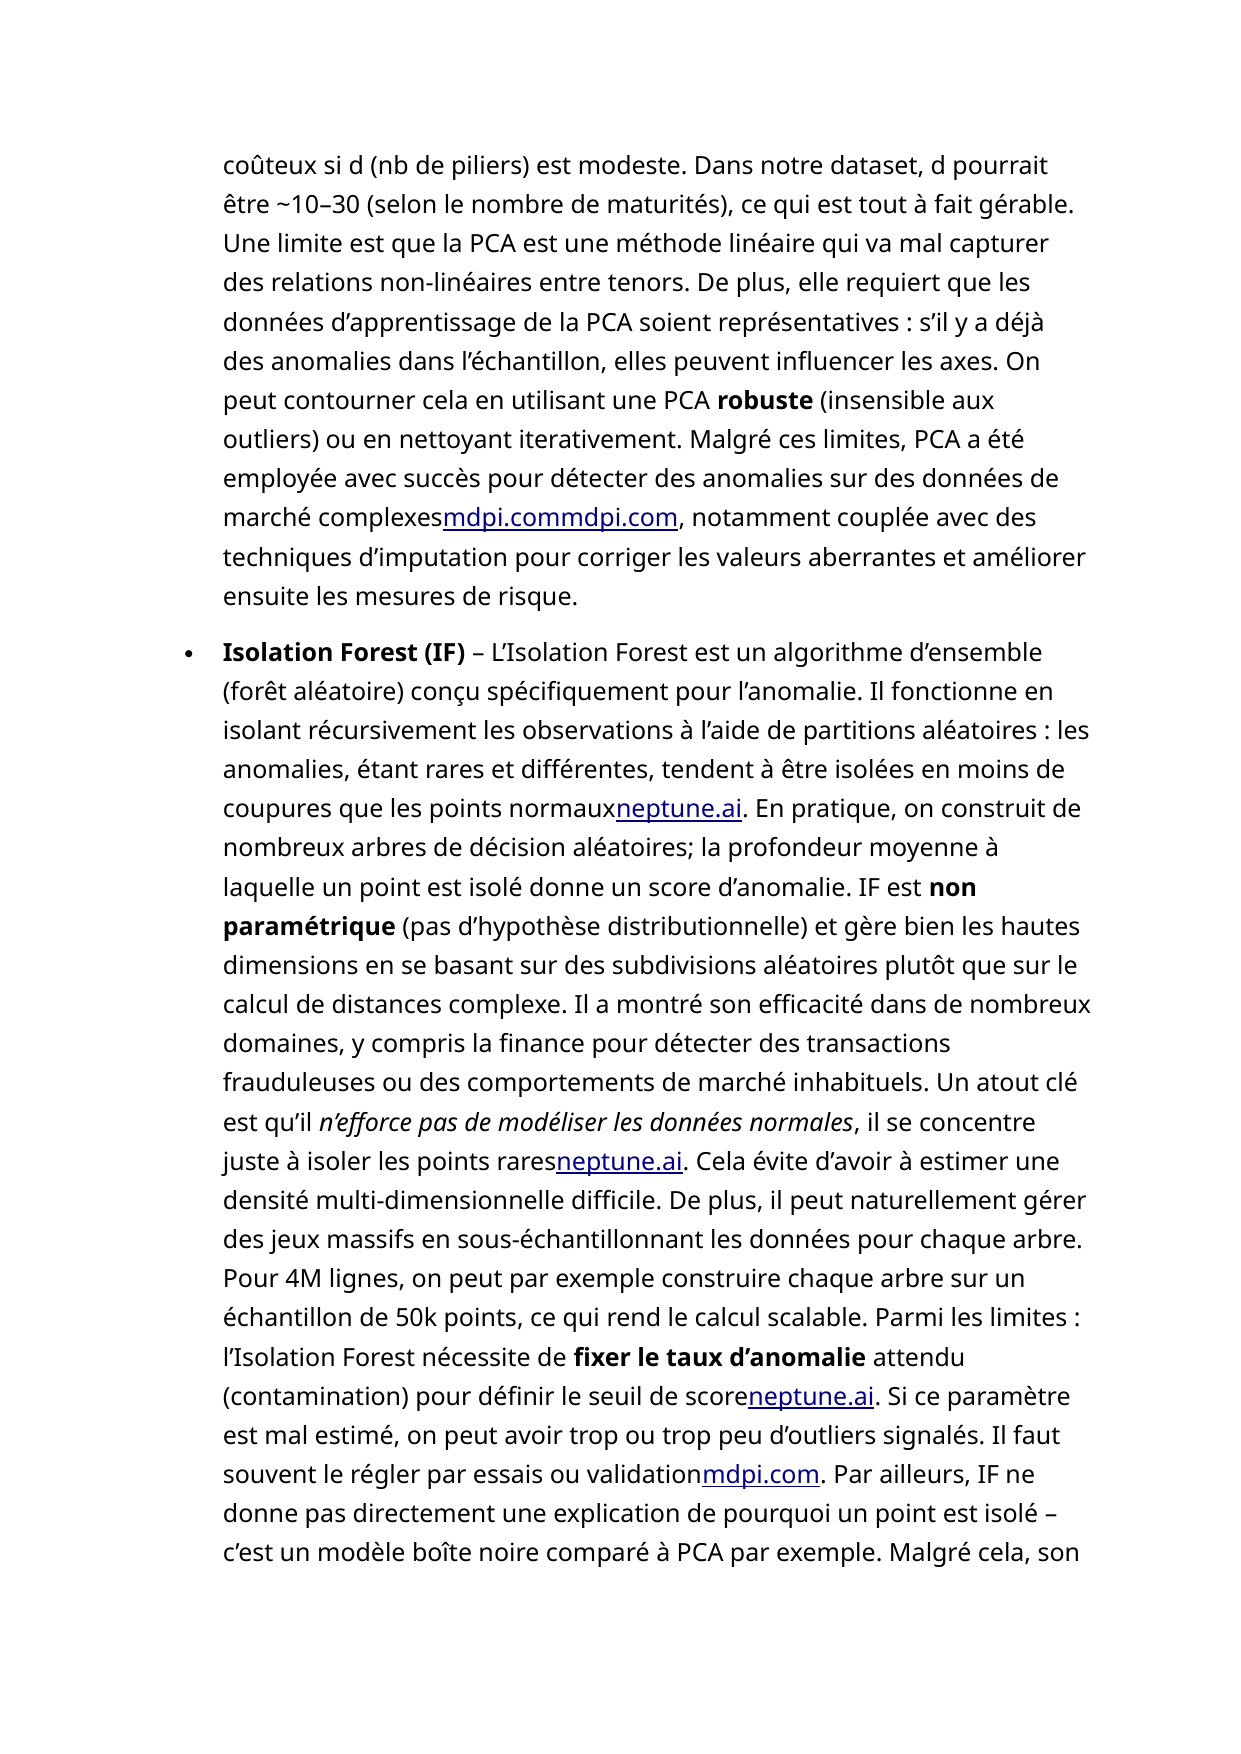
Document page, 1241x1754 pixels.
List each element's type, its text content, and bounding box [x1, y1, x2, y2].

list Isolation Forest (IF) – L’Isolation Forest est un algorithme d’ensemble (forêt aléatoire) conçu spécifiquement pour l’anomalie. Il fonctionne en isolant récursivement les observations à l’aide de partitions aléatoires : les anomalies, étant rares et différentes, tendent à être isolées en moins de coupures que les points normaux​neptune.ai. En pratique, on construit de nombreux arbres de décision aléatoires; la profondeur moyenne à laquelle un point est isolé donne un score d’anomalie. IF est non paramétrique (pas d’hypothèse distributionnelle) et gère bien les hautes dimensions en se basant sur des subdivisions aléatoires plutôt que sur le calcul de distances complexe. Il a montré son efficacité dans de nombreux domaines, y compris la finance pour détecter des transactions frauduleuses ou des comportements de marché inhabituels. Un atout clé est qu’il n’efforce pas de modéliser les données normales, il se concentre juste à isoler les points rares​neptune.ai. Cela évite d’avoir à estimer une densité multi-dimensionnelle difficile. De plus, il peut naturellement gérer des jeux massifs en sous-échantillonnant les données pour chaque arbre. Pour 4M lignes, on peut par exemple construire chaque arbre sur un échantillon de 50k points, ce qui rend le calcul scalable. Parmi les limites : l’Isolation Forest nécessite de fixer le taux d’anomalie attendu (contamination) pour définir le seuil de score​neptune.ai. Si ce paramètre est mal estimé, on peut avoir trop ou trop peu d’outliers signalés. Il faut souvent le régler par essais ou validation​mdpi.com. Par ailleurs, IF ne donne pas directement une explication de pourquoi un point est isolé – c’est un modèle boîte noire comparé à PCA par exemple. Malgré cela, son [185, 634, 1093, 1569]
list coûteux si d (nb de piliers) est modeste. Dans notre dataset, d pourrait être ~10–30 (selon le nombre de maturités), ce qui est tout à fait gérable. Une limite est que la PCA est une méthode linéaire qui va mal capturer des relations non-linéaires entre tenors. De plus, elle requiert que les données d’apprentissage de la PCA soient représentatives : s’il y a déjà des anomalies dans l’échantillon, elles peuvent influencer les axes. On peut contourner cela en utilisant une PCA robuste (insensible aux outliers) ou en nettoyant iterativement. Malgré ces limites, PCA a été employée avec succès pour détecter des anomalies sur des données de marché complexes​mdpi.com​mdpi.com, notamment couplée avec des techniques d’imputation pour corriger les valeurs aberrantes et améliorer ensuite les mesures de risque. [185, 148, 1093, 612]
